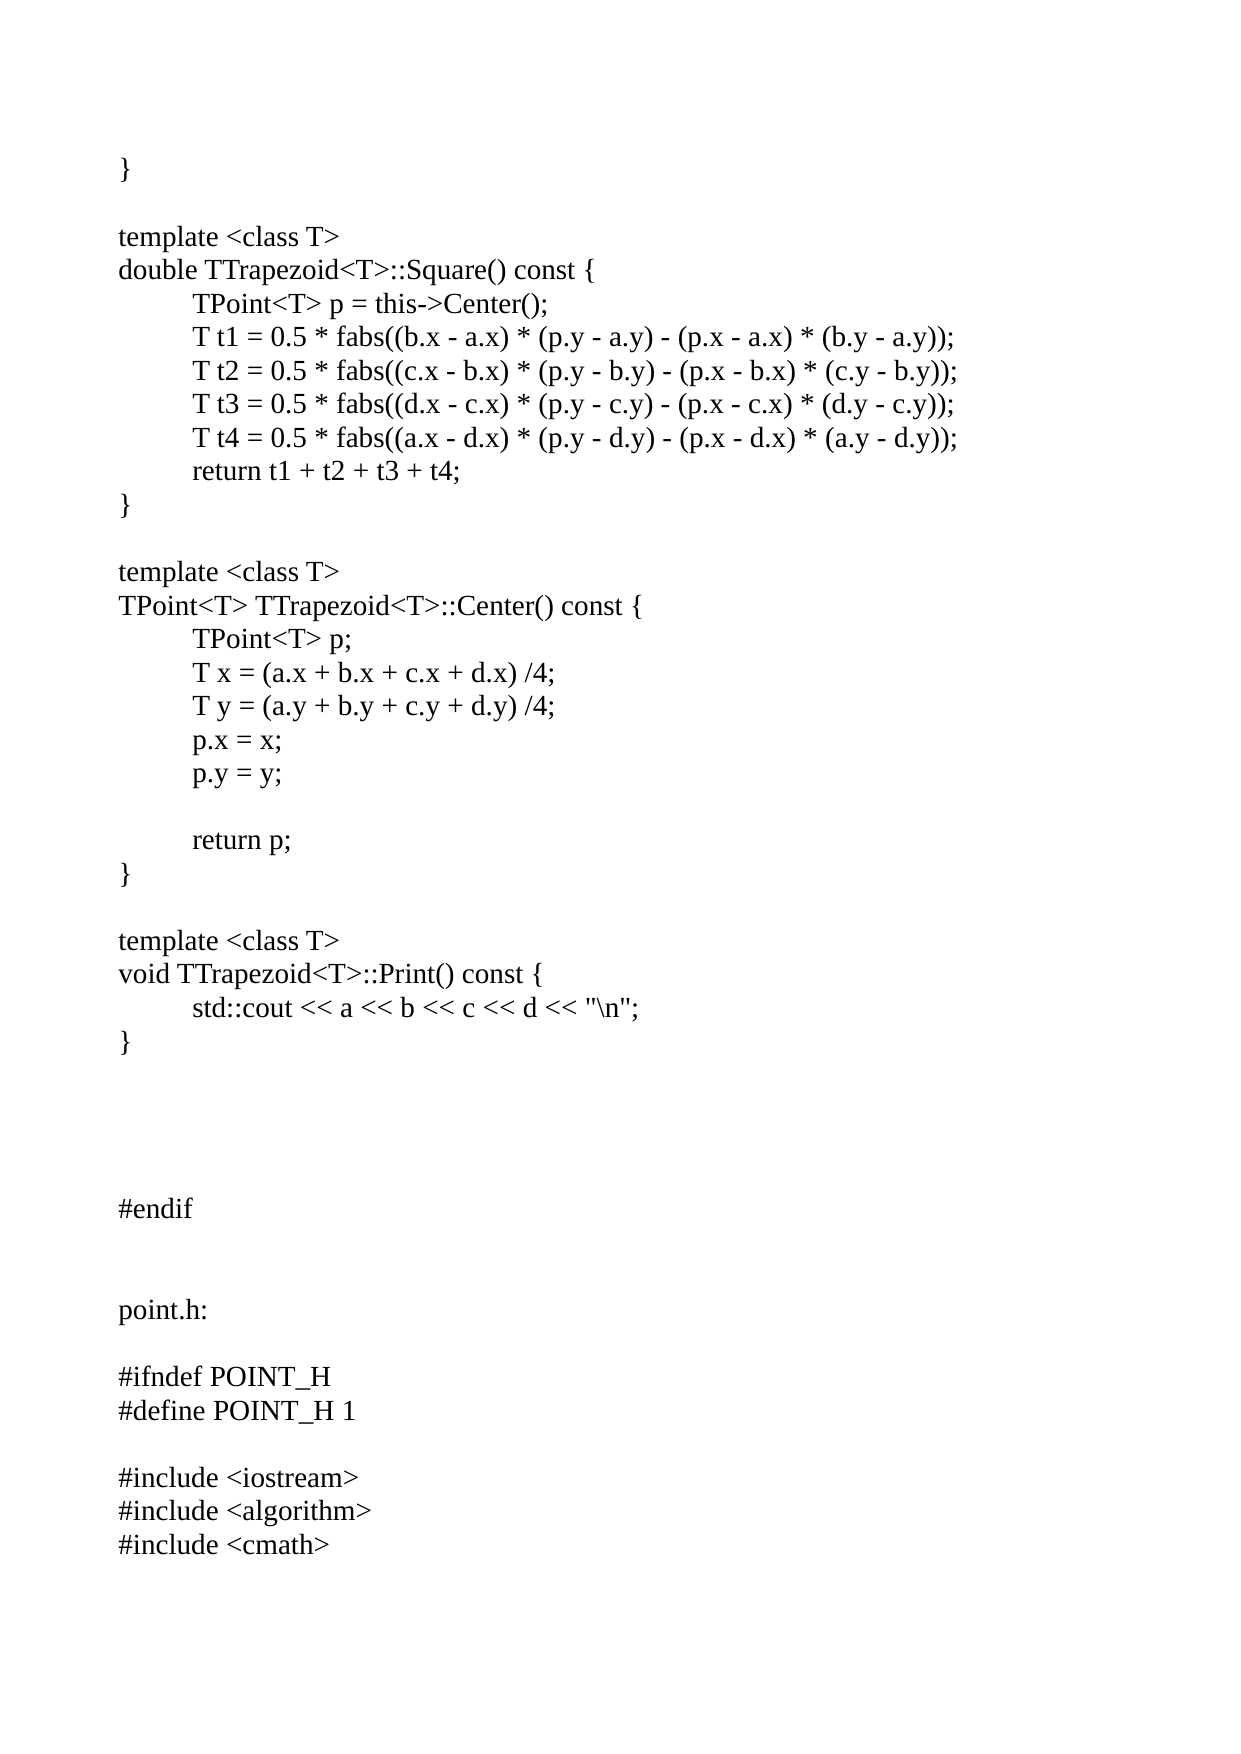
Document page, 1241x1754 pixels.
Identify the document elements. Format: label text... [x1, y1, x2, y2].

text template <class T> [118, 554, 1122, 588]
text return t1 + t2 + t3 + t4; [118, 453, 1122, 487]
text } [118, 856, 1122, 889]
text template <class T> [118, 923, 1122, 957]
text #include <cmath> [118, 1527, 1122, 1560]
text template <class T> [118, 219, 1122, 252]
text } [118, 152, 1122, 185]
text TPoint<T> TTrapezoid<T>::Center() const { [118, 588, 1122, 621]
text p.x = x; [118, 722, 1122, 755]
text point.h: [118, 1292, 1122, 1326]
text T y = (a.y + b.y + c.y + d.y) /4; [118, 688, 1122, 722]
text T x = (a.x + b.x + c.x + d.x) /4; [118, 655, 1122, 688]
text TPoint<T> p; [118, 621, 1122, 655]
text T t2 = 0.5 * fabs((c.x - b.x) * (p.y - b.y) - (p.x - b.x) * (c.y - b.y)); [118, 353, 1122, 386]
text } [118, 487, 1122, 521]
text void TTrapezoid<T>::Print() const { [118, 957, 1122, 990]
text TPoint<T> p = this->Center(); [118, 286, 1122, 319]
text double TTrapezoid<T>::Square() const { [118, 252, 1122, 286]
text T t3 = 0.5 * fabs((d.x - c.x) * (p.y - c.y) - (p.x - c.x) * (d.y - c.y)); [118, 386, 1122, 420]
text return p; [118, 822, 1122, 856]
text #include <algorithm> [118, 1493, 1122, 1527]
text #define POINT_H 1 [118, 1393, 1122, 1426]
text T t1 = 0.5 * fabs((b.x - a.x) * (p.y - a.y) - (p.x - a.x) * (b.y - a.y)); [118, 319, 1122, 353]
text #ifndef POINT_H [118, 1359, 1122, 1393]
text #include <iostream> [118, 1460, 1122, 1493]
text std::cout << a << b << c << d << "\n"; [118, 990, 1122, 1024]
text T t4 = 0.5 * fabs((a.x - d.x) * (p.y - d.y) - (p.x - d.x) * (a.y - d.y)); [118, 420, 1122, 453]
text } [118, 1024, 1122, 1057]
text #endif [118, 1191, 1122, 1225]
text p.y = y; [118, 755, 1122, 789]
